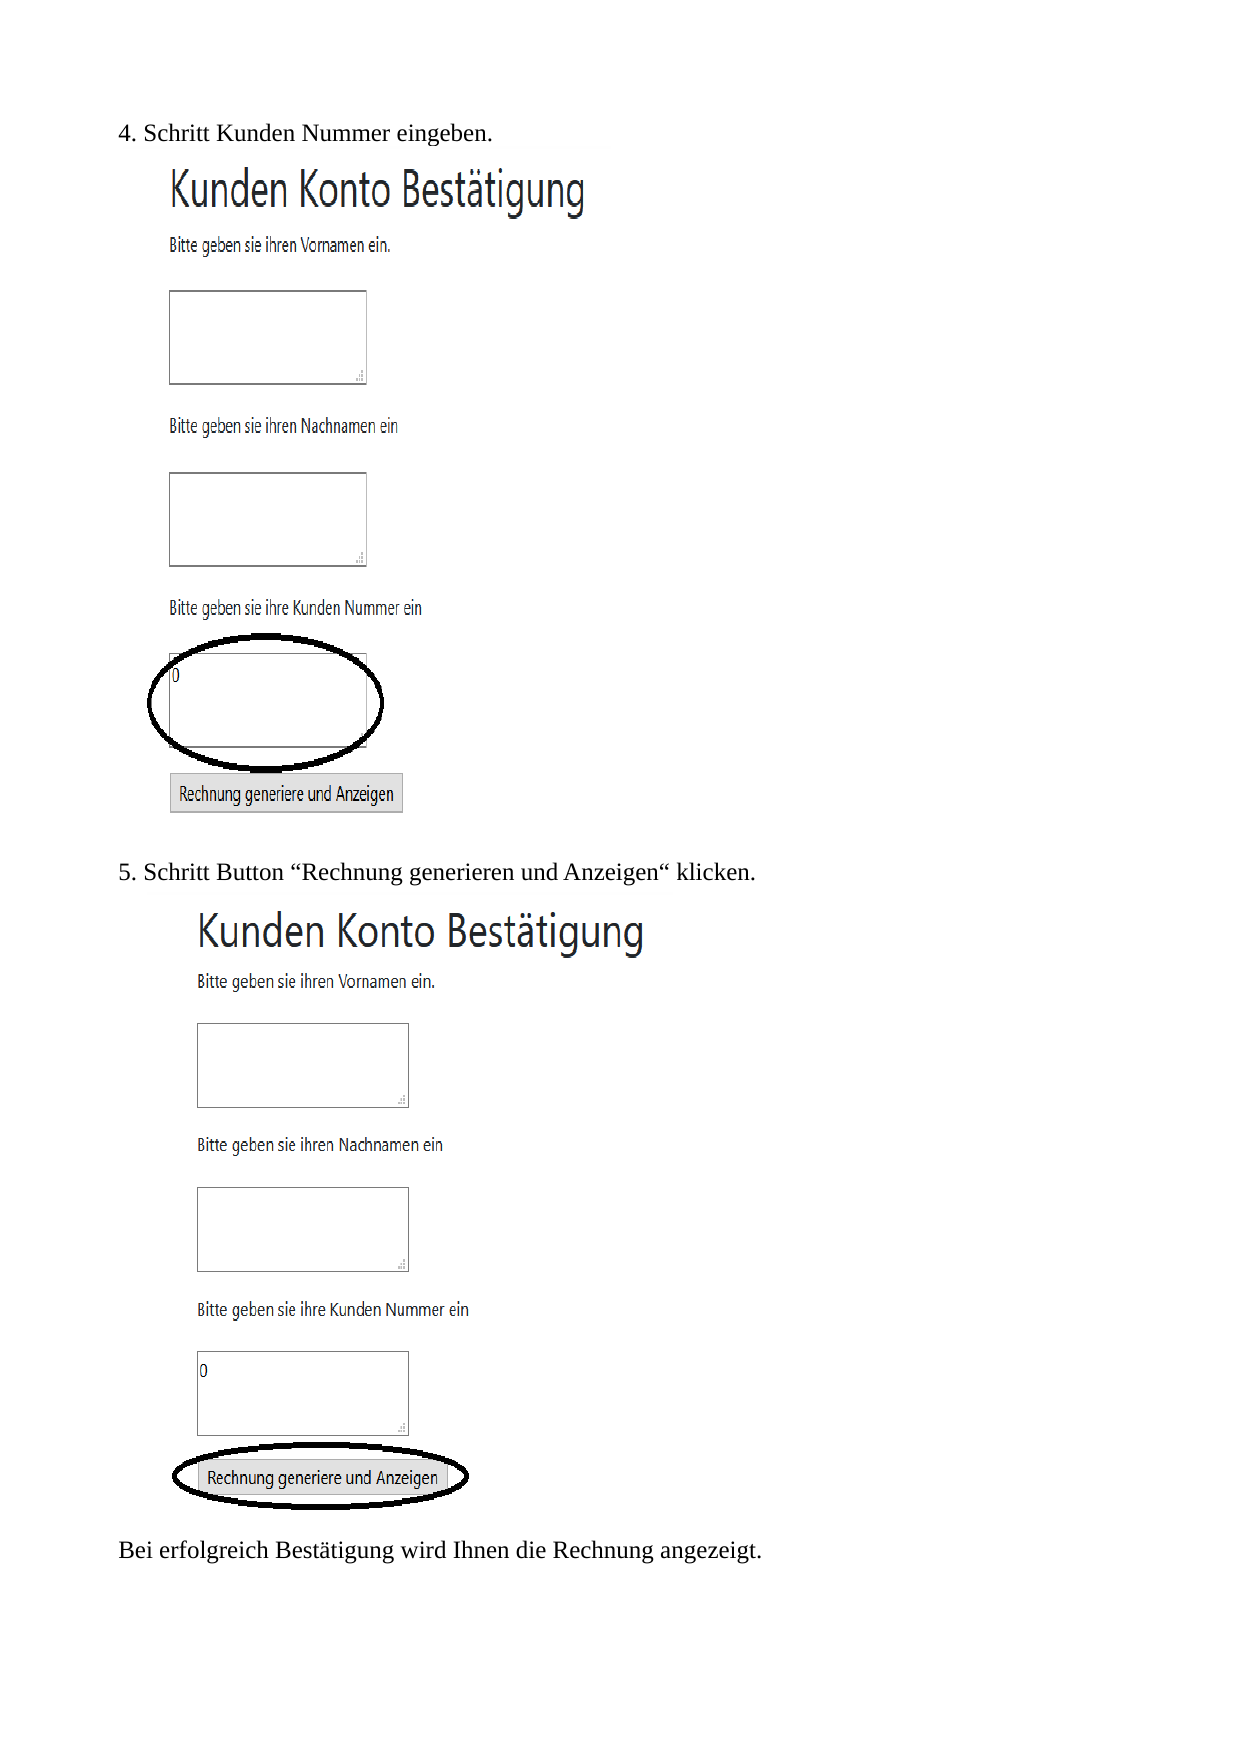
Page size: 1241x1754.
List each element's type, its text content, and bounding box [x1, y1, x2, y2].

text 4. Schritt Kunden Nummer eingeben. [118, 118, 1122, 147]
picture [146, 892, 673, 1535]
text 5. Schritt Button “Rechnung generieren und Anzeigen“ klicken. [118, 147, 1122, 886]
text Bei erfolgreich Bestätigung wird Ihnen die Rechnung angezeigt. [118, 886, 1122, 1564]
picture [122, 146, 612, 857]
